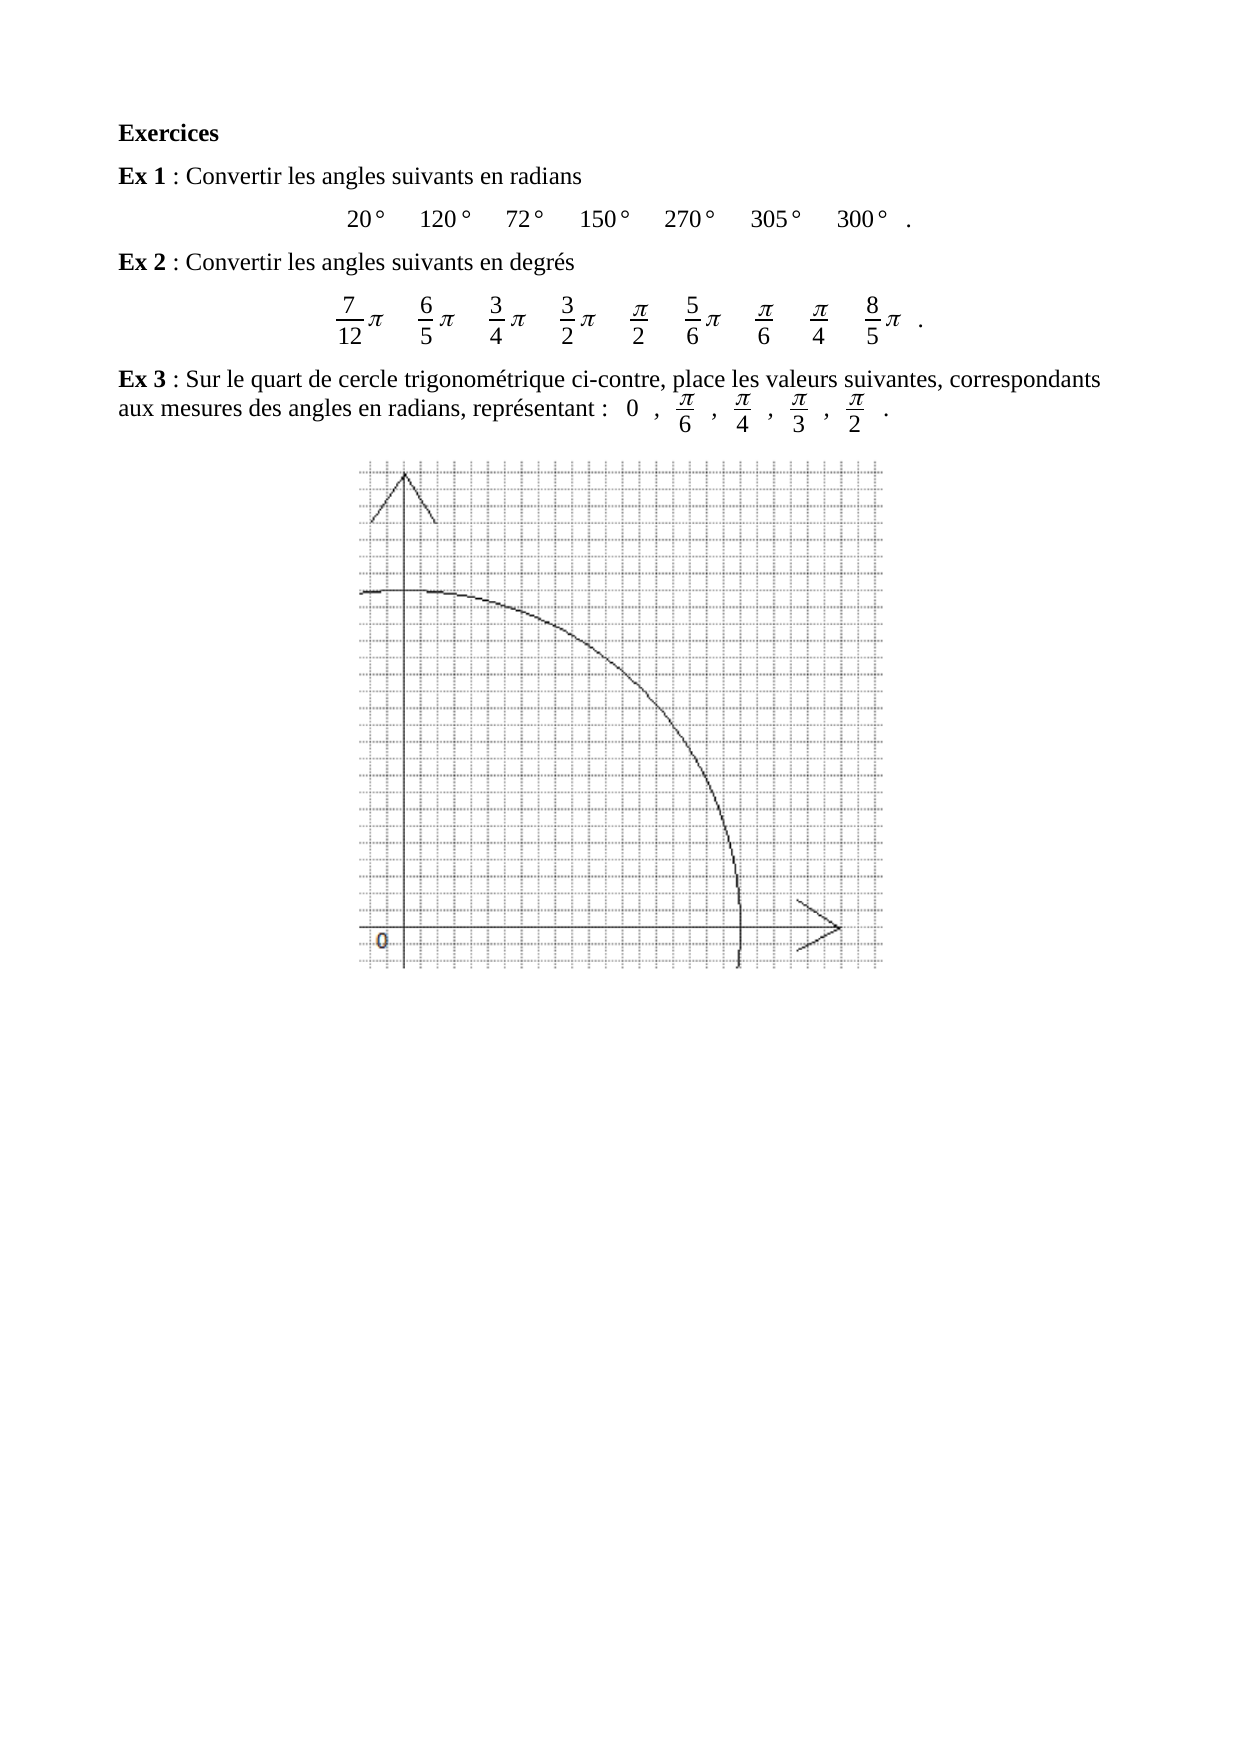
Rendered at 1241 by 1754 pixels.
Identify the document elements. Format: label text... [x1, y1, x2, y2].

text . [118, 291, 1122, 349]
text . [118, 204, 1122, 233]
text Ex 3 : Sur le quart de cercle trigonométrique ci-contre, place les valeurs suivantes, correspondants aux mesures des angles en radians, représentant :. [118, 364, 1122, 439]
text Exercices [118, 118, 1122, 147]
picture [352, 453, 888, 976]
text Ex 1 : Convertir les angles suivants en radians [118, 161, 1122, 190]
text Ex 2 : Convertir les angles suivants en degrés [118, 247, 1122, 276]
